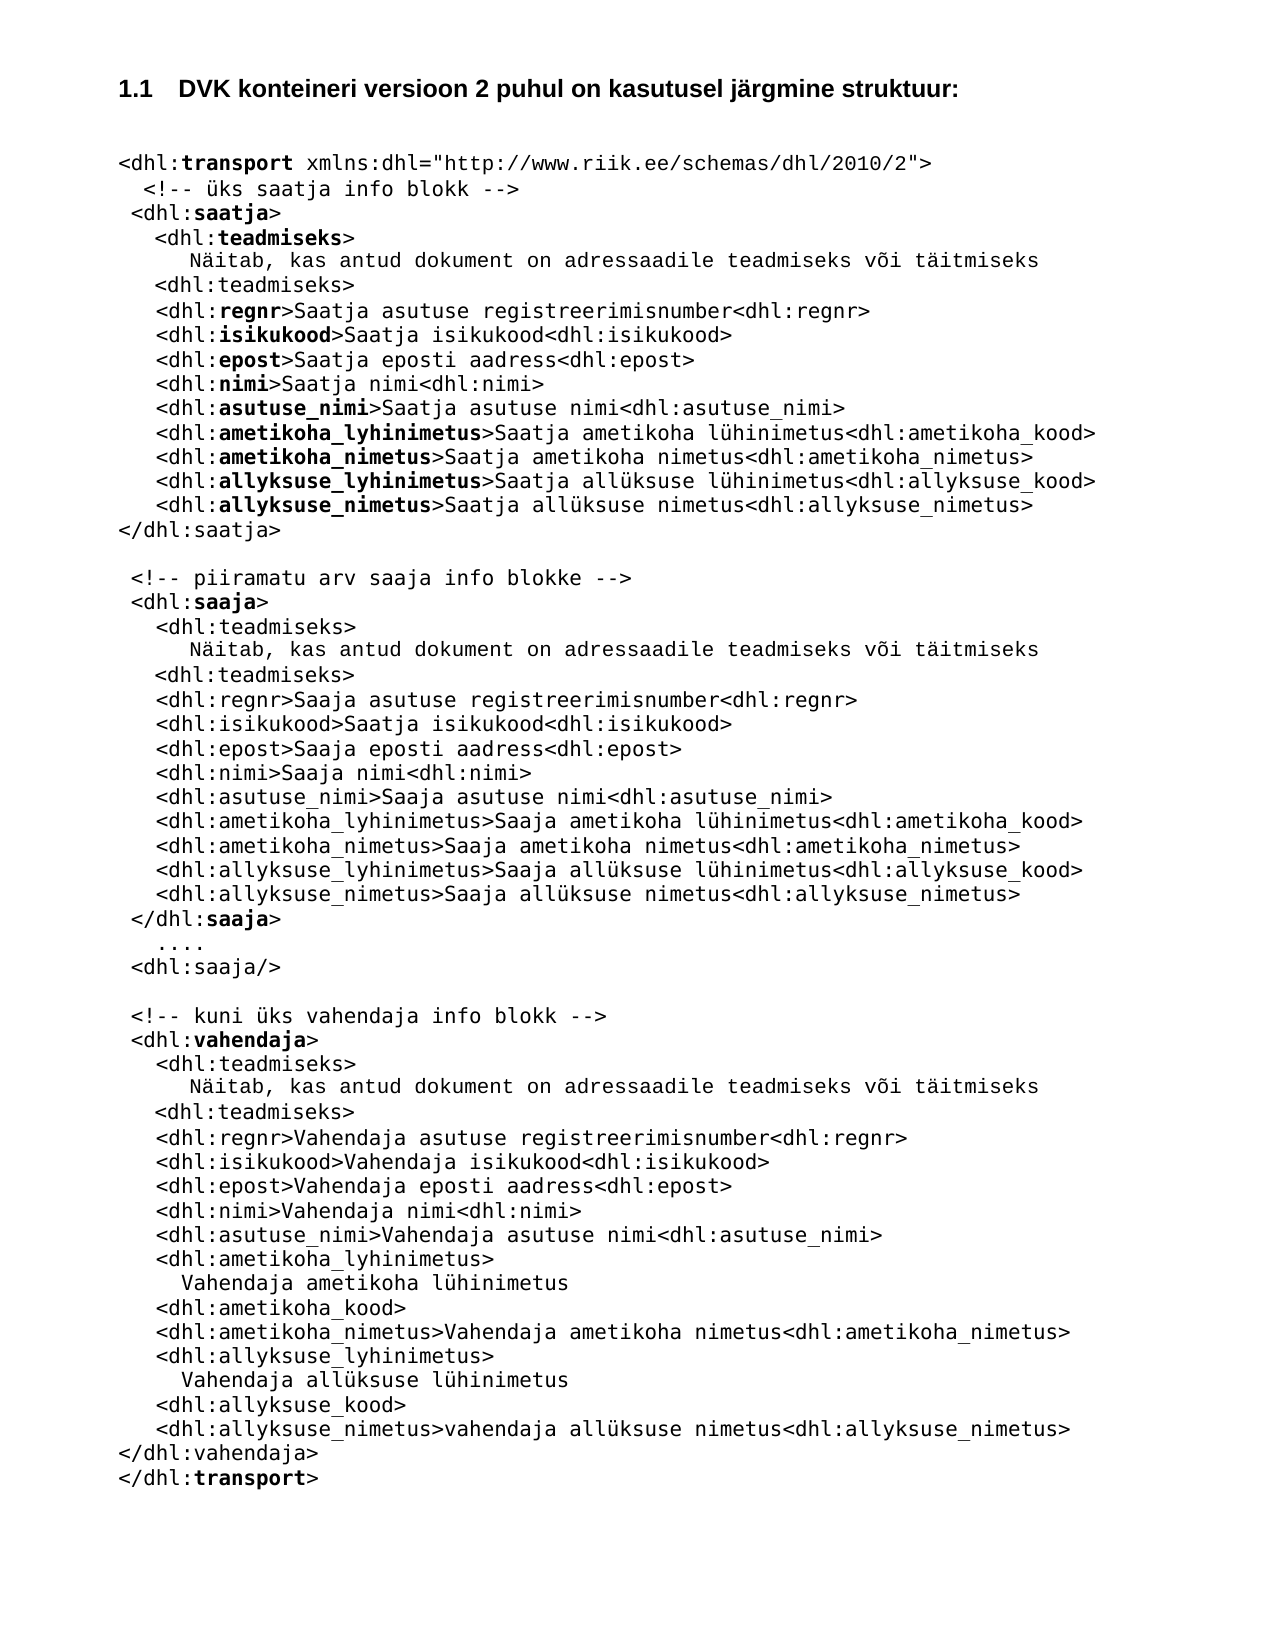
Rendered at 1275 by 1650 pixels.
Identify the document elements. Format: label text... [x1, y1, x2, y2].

text <dhl:saatja> [118, 201, 1157, 226]
text <dhl:ametikoha_nimetus>Saatja ametikoha nimetus<dhl:ametikoha_nimetus> [118, 445, 1157, 469]
text <dhl:teadmiseks> [118, 226, 1157, 250]
text Näitab, kas antud dokument on adressaadile teadmiseks või täitmiseks [165, 639, 1157, 663]
text <dhl:allyksuse_nimetus>Saatja allüksuse nimetus<dhl:allyksuse_nimetus> [118, 493, 1157, 518]
text <dhl:allyksuse_lyhinimetus>Saatja allüksuse lühinimetus<dhl:allyksuse_kood> [118, 469, 1157, 493]
text <dhl:epost>Vahendaja eposti aadress<dhl:epost> [118, 1174, 1157, 1199]
text <dhl:asutuse_nimi>Saatja asutuse nimi<dhl:asutuse_nimi> [118, 396, 1157, 421]
text <dhl:nimi>Saatja nimi<dhl:nimi> [118, 372, 1157, 396]
text <dhl:ametikoha_lyhinimetus> [118, 1247, 1157, 1271]
text <dhl:teadmiseks> [142, 1100, 1157, 1126]
text Näitab, kas antud dokument on adressaadile teadmiseks või täitmiseks [165, 1077, 1157, 1100]
text <dhl:saaja> [118, 590, 1157, 615]
text </dhl:saaja> [118, 907, 1157, 931]
text <dhl:isikukood>Saatja isikukood<dhl:isikukood> [118, 712, 1157, 737]
text </dhl:saatja> [118, 518, 1157, 542]
text <dhl:allyksuse_lyhinimetus> [118, 1344, 1157, 1368]
text <dhl:ametikoha_lyhinimetus>Saaja ametikoha lühinimetus<dhl:ametikoha_kood> [118, 809, 1157, 834]
text <dhl:regnr>Saatja asutuse registreerimisnumber<dhl:regnr> [118, 299, 1157, 323]
text Vahendaja allüksuse lühinimetus [118, 1368, 1157, 1393]
text <dhl:teadmiseks> [118, 615, 1157, 639]
text <dhl:vahendaja> [118, 1028, 1157, 1052]
text <dhl:teadmiseks> [142, 273, 1157, 299]
text <dhl:ametikoha_nimetus>Saaja ametikoha nimetus<dhl:ametikoha_nimetus> [118, 834, 1157, 858]
text <dhl:teadmiseks> [142, 663, 1157, 688]
text <dhl:isikukood>Saatja isikukood<dhl:isikukood> [118, 323, 1157, 348]
text <dhl:ametikoha_lyhinimetus>Saatja ametikoha lühinimetus<dhl:ametikoha_kood> [118, 421, 1157, 445]
text <dhl:nimi>Vahendaja nimi<dhl:nimi> [118, 1199, 1157, 1223]
text <dhl:asutuse_nimi>Vahendaja asutuse nimi<dhl:asutuse_nimi> [118, 1223, 1157, 1247]
text <dhl:nimi>Saaja nimi<dhl:nimi> [118, 761, 1157, 785]
text <dhl:ametikoha_kood> [118, 1296, 1157, 1320]
text <dhl:epost>Saatja eposti aadress<dhl:epost> [118, 348, 1157, 372]
text <dhl:teadmiseks> [118, 1052, 1157, 1077]
text <dhl:allyksuse_kood> [118, 1393, 1157, 1417]
text <dhl:saaja/> [118, 955, 1157, 979]
text </dhl:transport> [118, 1466, 1157, 1490]
text <dhl:transport xmlns:dhl="http://www.riik.ee/schemas/dhl/2010/2"> [118, 151, 1157, 177]
text .... [118, 931, 1157, 955]
text <!-- kuni üks vahendaja info blokk --> [118, 1004, 1157, 1028]
text <dhl:ametikoha_nimetus>Vahendaja ametikoha nimetus<dhl:ametikoha_nimetus> [118, 1320, 1157, 1344]
text <dhl:allyksuse_lyhinimetus>Saaja allüksuse lühinimetus<dhl:allyksuse_kood> [118, 858, 1157, 882]
text <dhl:allyksuse_nimetus>Saaja allüksuse nimetus<dhl:allyksuse_nimetus> [118, 882, 1157, 907]
text <dhl:regnr>Saaja asutuse registreerimisnumber<dhl:regnr> [118, 688, 1157, 712]
text <dhl:epost>Saaja eposti aadress<dhl:epost> [118, 737, 1157, 761]
text <dhl:allyksuse_nimetus>vahendaja allüksuse nimetus<dhl:allyksuse_nimetus> [118, 1417, 1157, 1441]
text Vahendaja ametikoha lühinimetus [118, 1271, 1157, 1296]
text <dhl:regnr>Vahendaja asutuse registreerimisnumber<dhl:regnr> [118, 1126, 1157, 1150]
text <dhl:isikukood>Vahendaja isikukood<dhl:isikukood> [118, 1150, 1157, 1174]
text <!-- piiramatu arv saaja info blokke --> [118, 566, 1157, 590]
text <!-- üks saatja info blokk --> [118, 177, 1157, 201]
text <dhl:asutuse_nimi>Saaja asutuse nimi<dhl:asutuse_nimi> [118, 785, 1157, 809]
subtitle DVK konteineri versioon 2 puhul on kasutusel järgmine struktuur: [118, 74, 1157, 102]
text </dhl:vahendaja> [118, 1441, 1157, 1466]
text Näitab, kas antud dokument on adressaadile teadmiseks või täitmiseks [165, 250, 1157, 273]
